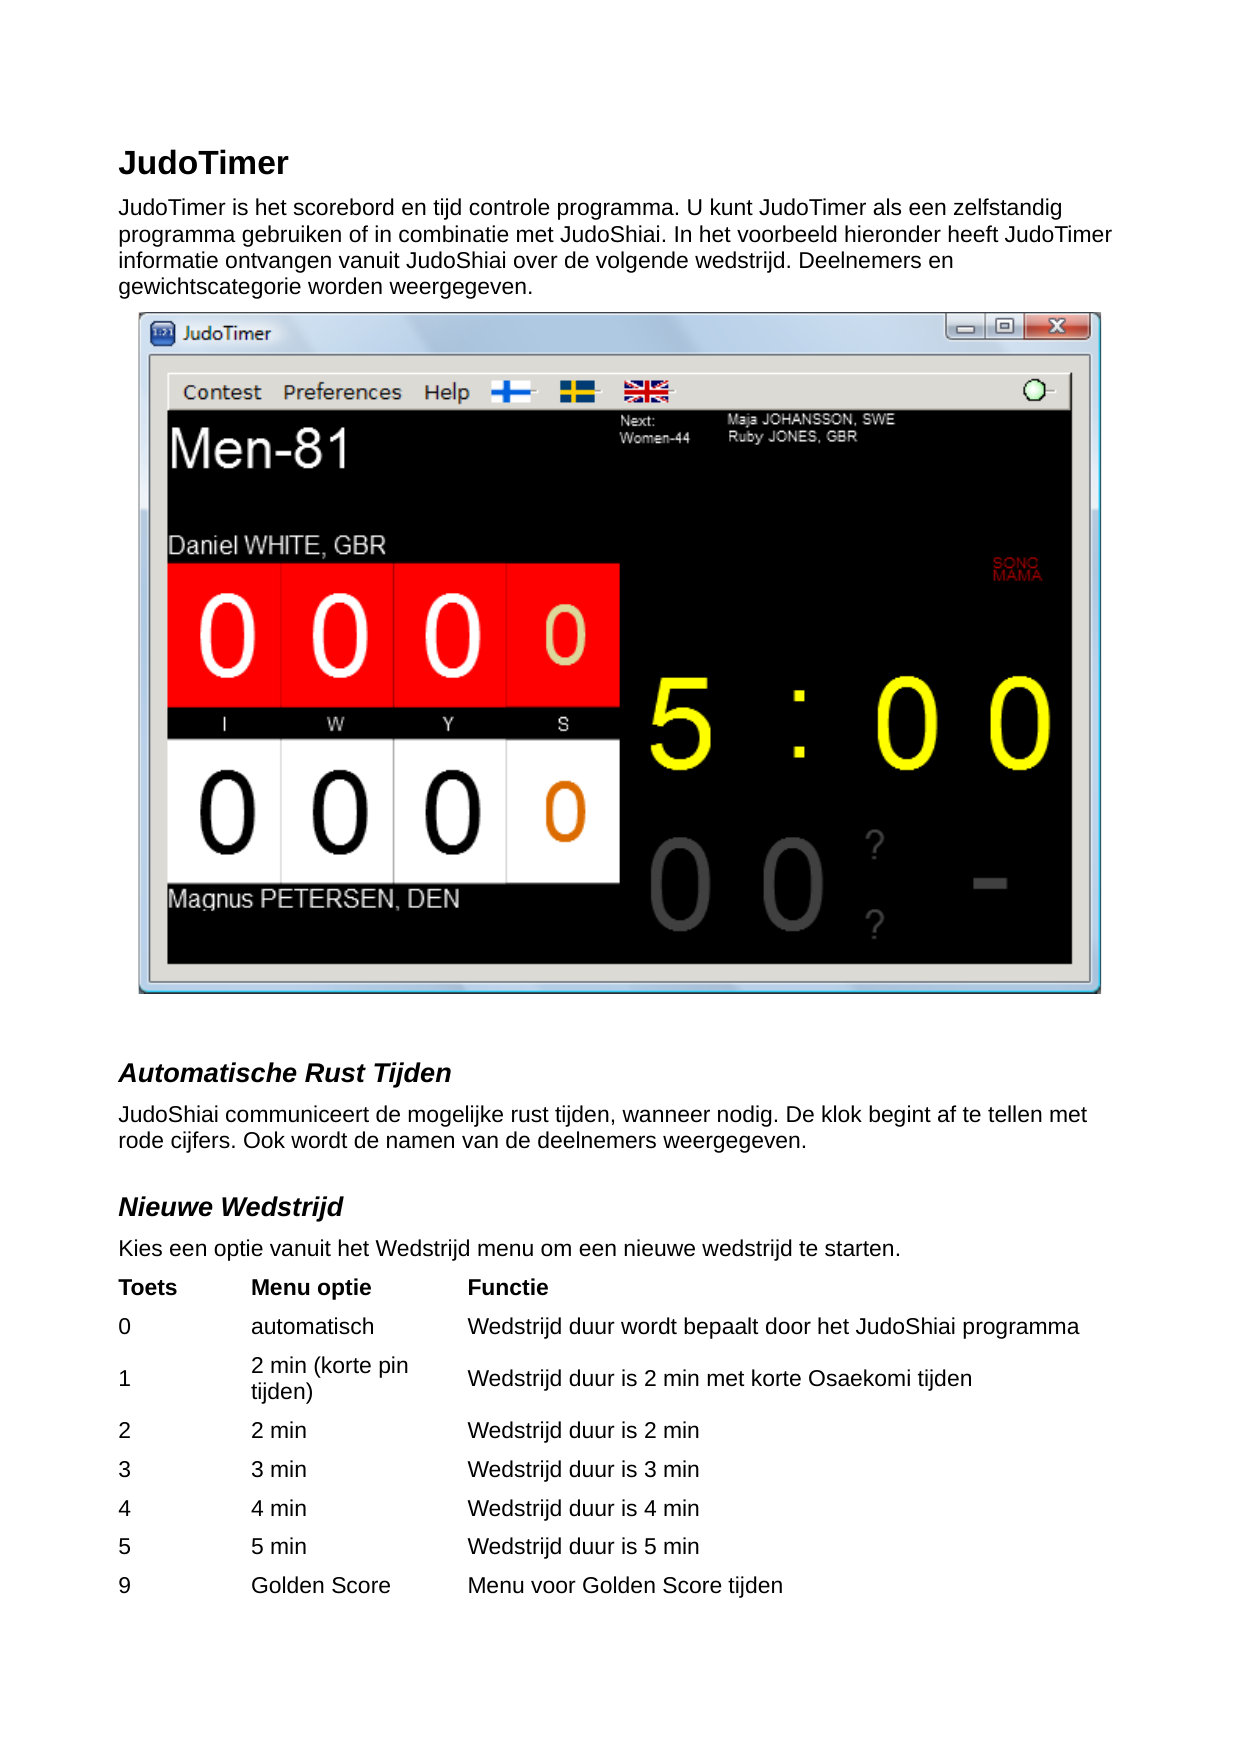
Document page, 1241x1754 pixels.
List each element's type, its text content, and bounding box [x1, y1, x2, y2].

table_cell Wedstrijd duur is 3 min [467, 1456, 1122, 1494]
table_cell 5 [118, 1533, 251, 1572]
text JudoShiai communiceert de mogelijke rust tijden, wanneer nodig. De klok begint af te tellen met rode cijfers. Ook wordt de namen van de deelnemers weergegeven. [118, 1101, 1122, 1154]
table_header Menu optie [251, 1274, 467, 1313]
table_cell Wedstrijd duur is 2 min met korte Osaekomi tijden [467, 1352, 1122, 1417]
subtitle Nieuwe Wedstrijd [118, 1191, 1122, 1222]
table_cell Wedstrijd duur wordt bepaalt door het JudoShiai programma [467, 1313, 1122, 1352]
table_cell automatisch [251, 1313, 467, 1352]
table_cell Wedstrijd duur is 5 min [467, 1533, 1122, 1572]
table_cell 2 min [251, 1417, 467, 1456]
text JudoTimer is het scorebord en tijd controle programma. U kunt JudoTimer als een zelfstandig programma gebruiken of in combinatie met JudoShiai. In het voorbeeld hieronder heeft JudoTimer informatie ontvangen vanuit JudoShiai over de volgende wedstrijd. Deelnemers en gewichtscategorie worden weergegeven. [118, 194, 1122, 300]
table_cell Wedstrijd duur is 4 min [467, 1495, 1122, 1533]
text Kies een optie vanuit het Wedstrijd menu om een nieuwe wedstrijd te starten. [118, 1235, 1122, 1261]
table_cell 4 [118, 1495, 251, 1533]
table_cell 1 [118, 1352, 251, 1417]
table_cell Golden Score [251, 1572, 467, 1611]
table_cell 9 [118, 1572, 251, 1611]
table_header Toets [118, 1274, 251, 1313]
subtitle JudoTimer [118, 143, 1122, 182]
subtitle Automatische Rust Tijden [118, 1057, 1122, 1088]
table_cell 2 min (korte pin tijden) [251, 1352, 467, 1417]
table_cell 2 [118, 1417, 251, 1456]
picture [138, 312, 1102, 994]
table_cell 0 [118, 1313, 251, 1352]
table_cell 3 [118, 1456, 251, 1494]
table_header Functie [467, 1274, 1122, 1313]
table_cell 3 min [251, 1456, 467, 1494]
table_cell 4 min [251, 1495, 467, 1533]
table_cell 5 min [251, 1533, 467, 1572]
table_cell Wedstrijd duur is 2 min [467, 1417, 1122, 1456]
table_cell Menu voor Golden Score tijden [467, 1572, 1122, 1611]
